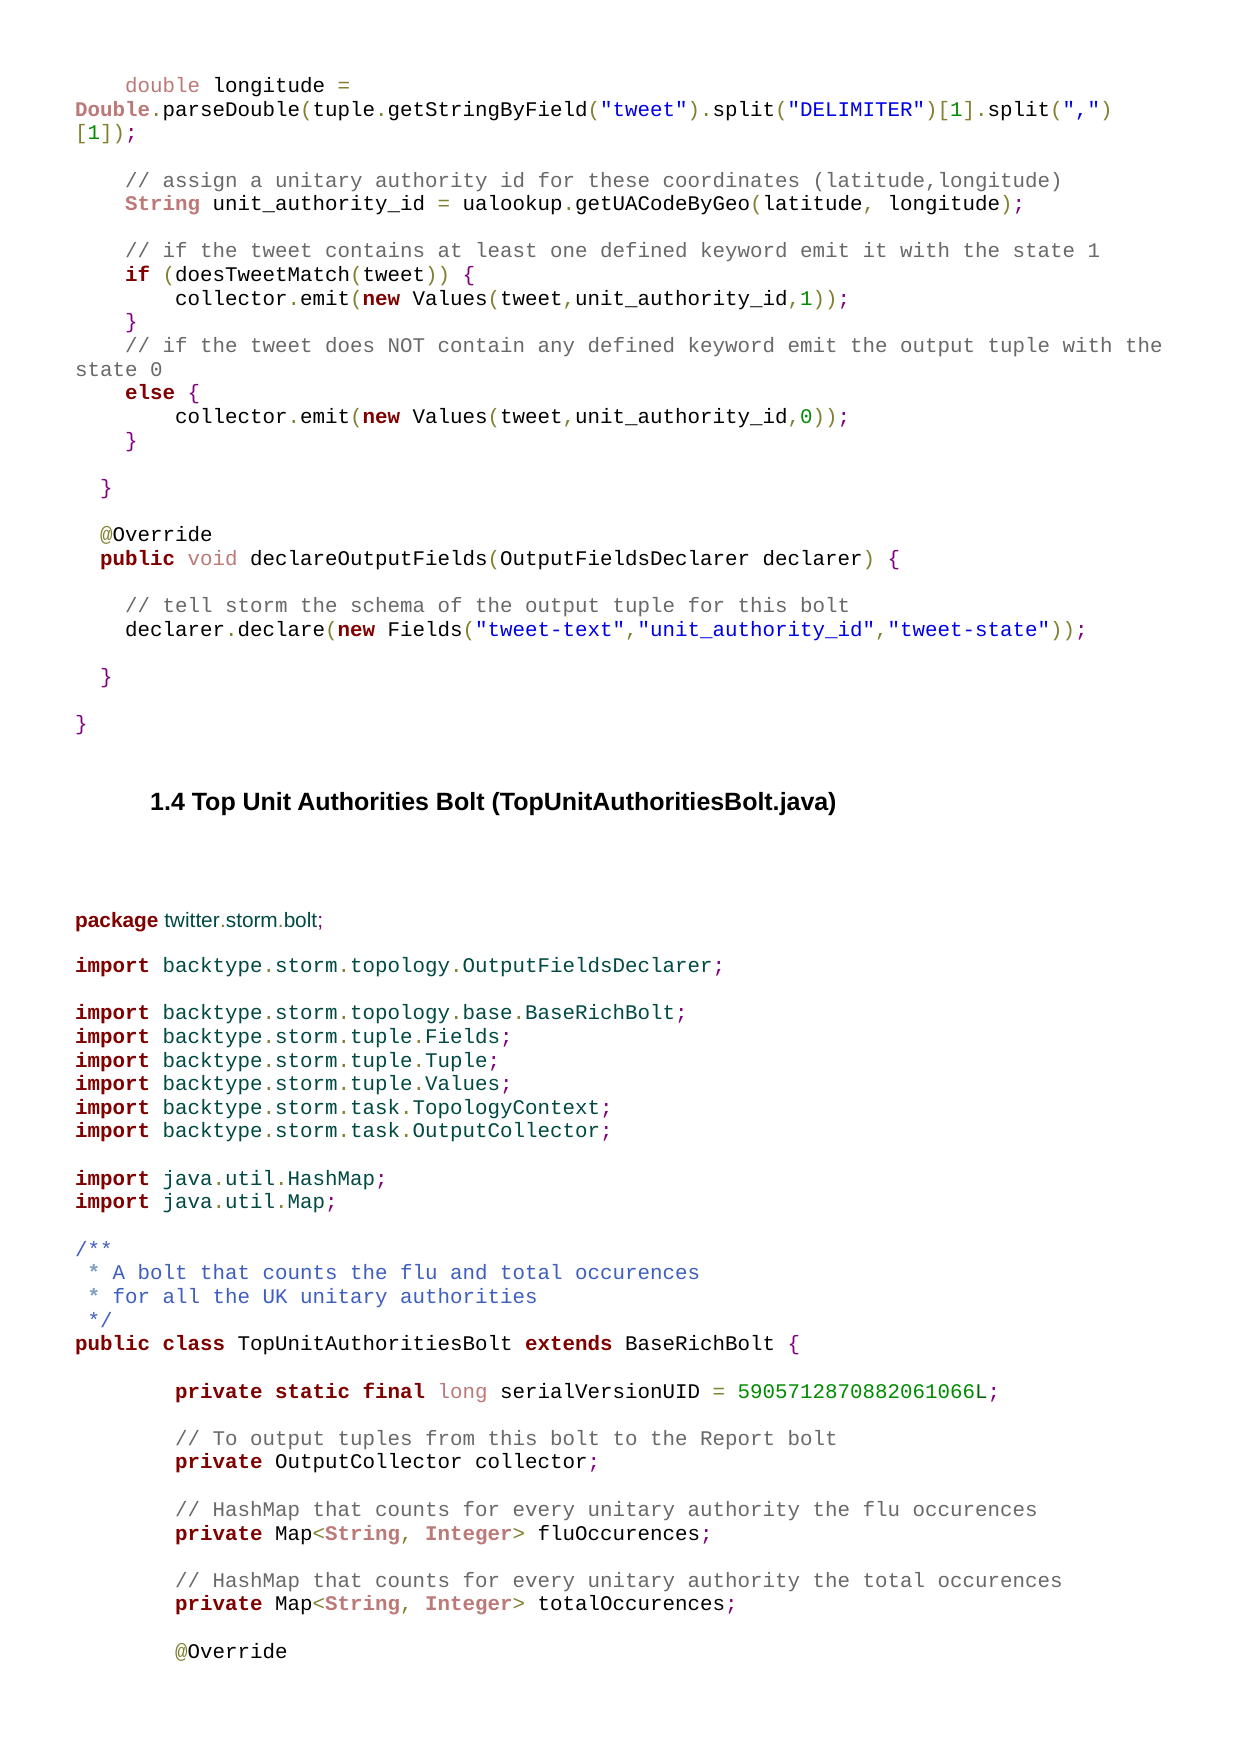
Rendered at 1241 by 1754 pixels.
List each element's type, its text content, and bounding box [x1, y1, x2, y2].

text } [75, 713, 1165, 737]
text * for all the UK unitary authorities [75, 1286, 1165, 1310]
text import backtype.storm.tuple.Values; [75, 1073, 1165, 1097]
text } [75, 311, 1165, 335]
text // if the tweet contains at least one defined keyword emit it with the state 1 [75, 241, 1165, 264]
text // tell storm the schema of the output tuple for this bolt [75, 595, 1165, 619]
text @Override [75, 524, 1165, 548]
text private Map<String, Integer> fluOccurences; [75, 1522, 1165, 1546]
text import backtype.storm.topology.base.BaseRichBolt; [75, 1002, 1165, 1026]
text private OutputCollector collector; [75, 1452, 1165, 1475]
list 1.4 Top Unit Authorities Bolt (TopUnitAuthoritiesBolt.java) [150, 787, 1165, 816]
text import backtype.storm.topology.OutputFieldsDeclarer; [75, 955, 1165, 979]
text /** [75, 1239, 1165, 1262]
text double longitude = Double.parseDouble(tuple.getStringByField("tweet").split("DELIMITER")[1].split(",")[1]); [75, 75, 1165, 146]
text import java.util.HashMap; [75, 1168, 1165, 1191]
text if (doesTweetMatch(tweet)) { [75, 264, 1165, 288]
text public class TopUnitAuthoritiesBolt extends BaseRichBolt { [75, 1333, 1165, 1357]
text } [75, 666, 1165, 690]
text else { [75, 382, 1165, 406]
text package twitter.storm.bolt; [75, 907, 1165, 931]
text // HashMap that counts for every unitary authority the flu occurences [75, 1499, 1165, 1522]
text import backtype.storm.task.TopologyContext; [75, 1097, 1165, 1121]
text * A bolt that counts the flu and total occurences [75, 1262, 1165, 1286]
text import java.util.Map; [75, 1191, 1165, 1215]
text declarer.declare(new Fields("tweet-text","unit_authority_id","tweet-state")); [75, 619, 1165, 642]
text @Override [75, 1641, 1165, 1664]
text public void declareOutputFields(OutputFieldsDeclarer declarer) { [75, 548, 1165, 572]
text private Map<String, Integer> totalOccurences; [75, 1593, 1165, 1617]
text import backtype.storm.task.OutputCollector; [75, 1121, 1165, 1144]
text } [75, 430, 1165, 453]
text import backtype.storm.tuple.Fields; [75, 1026, 1165, 1049]
text private static final long serialVersionUID = 5905712870882061066L; [75, 1381, 1165, 1404]
text // assign a unitary authority id for these coordinates (latitude,longitude) [75, 169, 1165, 193]
text // if the tweet does NOT contain any defined keyword emit the output tuple with the state 0 [75, 335, 1165, 382]
text collector.emit(new Values(tweet,unit_authority_id,0)); [75, 406, 1165, 430]
text String unit_authority_id = ualookup.getUACodeByGeo(latitude, longitude); [75, 193, 1165, 217]
text */ [75, 1310, 1165, 1333]
text // To output tuples from this bolt to the Report bolt [75, 1428, 1165, 1452]
text } [75, 477, 1165, 501]
text import backtype.storm.tuple.Tuple; [75, 1049, 1165, 1073]
text // HashMap that counts for every unitary authority the total occurences [75, 1570, 1165, 1593]
text collector.emit(new Values(tweet,unit_authority_id,1)); [75, 288, 1165, 311]
